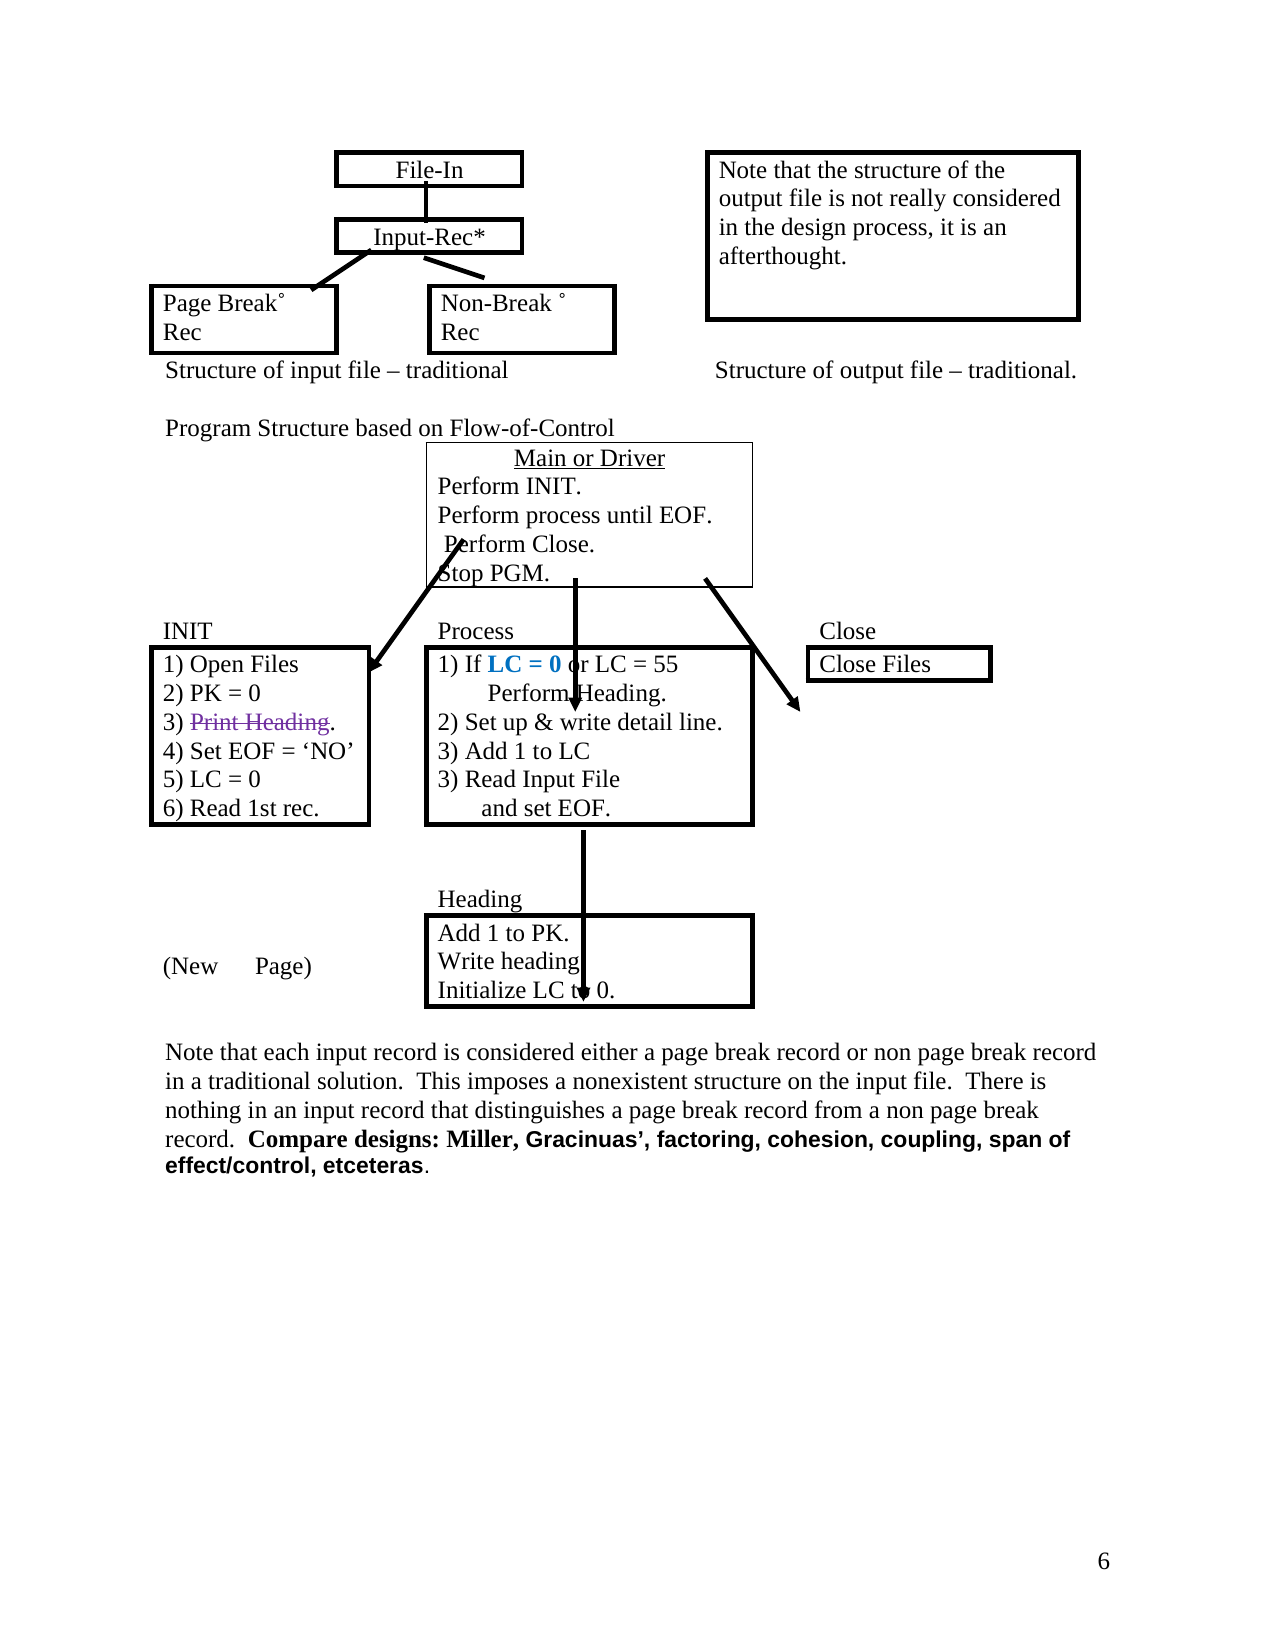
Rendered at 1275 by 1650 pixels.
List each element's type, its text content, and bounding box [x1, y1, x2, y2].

table_cell INIT [151, 616, 243, 645]
table_cell [899, 884, 991, 913]
table_cell [371, 645, 424, 678]
table_cell 1) If LC = 0 or LC = 55 Perform Heading. 2) Set up & write detail line. 3) Add 1 to LC 3) Read Input File and set EOF. [429, 650, 750, 822]
table_cell [755, 946, 808, 1004]
table_cell [151, 827, 243, 856]
table_header [899, 442, 991, 471]
table_cell [369, 856, 426, 884]
table_cell [757, 645, 806, 678]
table_cell [369, 913, 424, 946]
table_cell [991, 586, 1082, 616]
table_cell Add 1 to PK. Write heading. Initialize LC to 0. [429, 918, 750, 1004]
table_cell [578, 588, 625, 616]
table_cell [534, 884, 581, 913]
table_cell [413, 598, 426, 616]
table_cell [426, 827, 533, 856]
table_header [808, 442, 899, 471]
table_cell [244, 884, 369, 913]
table_cell [586, 884, 625, 913]
table_cell [991, 822, 1082, 856]
table_cell [615, 184, 705, 217]
table_cell [429, 188, 522, 217]
table_cell [392, 616, 426, 645]
table_cell [244, 913, 369, 946]
table_cell [899, 616, 991, 645]
table_cell [369, 471, 426, 586]
table_cell [800, 322, 893, 351]
table_cell [991, 678, 1082, 822]
table_cell [244, 586, 369, 616]
text Note that each input record is considered either a page break record or non page break record in a traditional solution. This imposes a nonexistent structure on the input file. There is nothing in an input record that distinguishes a page break record from a non page break record. Compare designs: Miller, Gracinuas’, factoring, cohesion, coupling, span of effect/control, etceteras. [165, 1037, 1110, 1179]
table_cell [753, 471, 808, 586]
table_cell [752, 822, 808, 856]
table_header Main or Driver Perform INIT. Perform process until EOF. Perform Close. Stop PGM. [427, 443, 752, 586]
table_cell [369, 822, 426, 856]
table_cell Close Files [810, 650, 988, 678]
table_cell [244, 471, 369, 586]
table_cell [337, 188, 424, 217]
table_cell [586, 856, 625, 884]
table_cell [524, 217, 614, 250]
table_cell File-In [339, 155, 520, 183]
table_cell [899, 586, 991, 616]
table_cell [369, 946, 424, 1004]
table_cell [808, 822, 899, 856]
table_cell Page) [244, 946, 369, 1004]
table_cell [736, 616, 752, 638]
table_cell [993, 645, 1082, 678]
table_cell Close [808, 616, 899, 645]
table_cell Page Break˚ Rec [154, 288, 334, 351]
table_cell Non-Break ˚ Rec [432, 288, 612, 351]
table_cell [151, 856, 243, 884]
table_cell [522, 184, 614, 217]
table_cell [337, 255, 429, 284]
table_cell [426, 856, 533, 884]
table_cell [369, 616, 405, 645]
table_cell [429, 255, 522, 284]
table_cell [151, 586, 243, 616]
table_cell [808, 471, 899, 586]
table_cell [326, 277, 337, 284]
table_cell [151, 150, 244, 183]
table_cell [371, 678, 424, 822]
table_cell [534, 616, 573, 645]
table_cell [755, 654, 772, 678]
table_cell [899, 683, 991, 822]
table_cell [244, 856, 369, 884]
table_cell [371, 645, 384, 659]
table_cell [151, 184, 244, 217]
table_cell [991, 856, 1082, 884]
table_cell [808, 884, 899, 913]
table_cell [615, 217, 705, 250]
table_cell [752, 616, 808, 645]
table_cell [151, 471, 243, 586]
table_cell [615, 150, 705, 183]
table_cell [899, 856, 991, 884]
text Program Structure based on Flow-of-Control [165, 413, 1110, 442]
table_cell [625, 884, 752, 913]
text Structure of input file – traditional Structure of output file – traditional. [165, 355, 1110, 384]
table_cell Input-Rec* [339, 222, 520, 250]
table_cell [991, 616, 1082, 645]
table_cell [808, 856, 899, 884]
table_cell [244, 250, 337, 284]
table_cell [808, 683, 899, 822]
table_cell 1) Open Files 2) PK = 0 3) Print Heading. 4) Set EOF = ‘NO’ 5) LC = 0 6) Read 1st rec. [154, 650, 367, 822]
table_cell [716, 588, 752, 616]
table_cell [625, 827, 752, 856]
table_cell [244, 217, 334, 250]
table_cell [369, 586, 426, 616]
table_cell [617, 284, 705, 317]
table_cell [534, 827, 625, 856]
table_cell [755, 678, 808, 822]
table_cell [625, 616, 749, 645]
table_cell [522, 250, 614, 284]
table_cell [151, 913, 243, 946]
table_cell [617, 317, 707, 351]
table_header [244, 442, 369, 471]
table_cell [369, 884, 426, 913]
table_cell [339, 317, 427, 351]
table_cell [991, 913, 1082, 946]
table_cell [899, 913, 991, 946]
table_cell [615, 250, 705, 284]
table_header [991, 442, 1082, 471]
table_cell [752, 856, 808, 884]
table_cell [578, 616, 625, 645]
table_cell [991, 946, 1082, 1004]
table_cell [244, 150, 334, 183]
table_cell [151, 884, 243, 913]
table_header [753, 442, 808, 471]
table_cell [244, 827, 369, 856]
table_cell [339, 284, 427, 317]
table_cell [625, 856, 752, 884]
table_cell [707, 322, 800, 351]
table_cell [534, 856, 581, 884]
table_cell [899, 471, 991, 586]
table_cell [244, 184, 337, 217]
table_cell [755, 913, 808, 946]
table_cell [991, 884, 1082, 913]
table_cell [752, 884, 808, 913]
table_cell [524, 150, 614, 183]
table_cell [985, 322, 1079, 351]
table_cell [337, 255, 358, 269]
table_cell [625, 588, 728, 616]
table_cell Note that the structure of the output file is not really considered in the design process, it is an afterthought. [710, 155, 1076, 317]
table_header [369, 442, 426, 471]
table_cell [151, 217, 244, 250]
table_cell Heading [426, 884, 533, 913]
table_cell [991, 471, 1082, 586]
table_cell [244, 616, 369, 645]
table_cell [752, 586, 808, 616]
table_cell (New [151, 946, 243, 1004]
table_cell [899, 822, 991, 856]
table_header [151, 442, 243, 471]
table_cell [899, 946, 991, 1004]
table_cell [808, 946, 899, 1004]
table_cell [808, 913, 899, 946]
table_cell [893, 322, 985, 351]
table_cell [534, 588, 573, 616]
table_cell Process [426, 616, 533, 645]
table_cell [808, 586, 899, 616]
table_cell [426, 588, 533, 616]
table_cell [151, 250, 244, 284]
